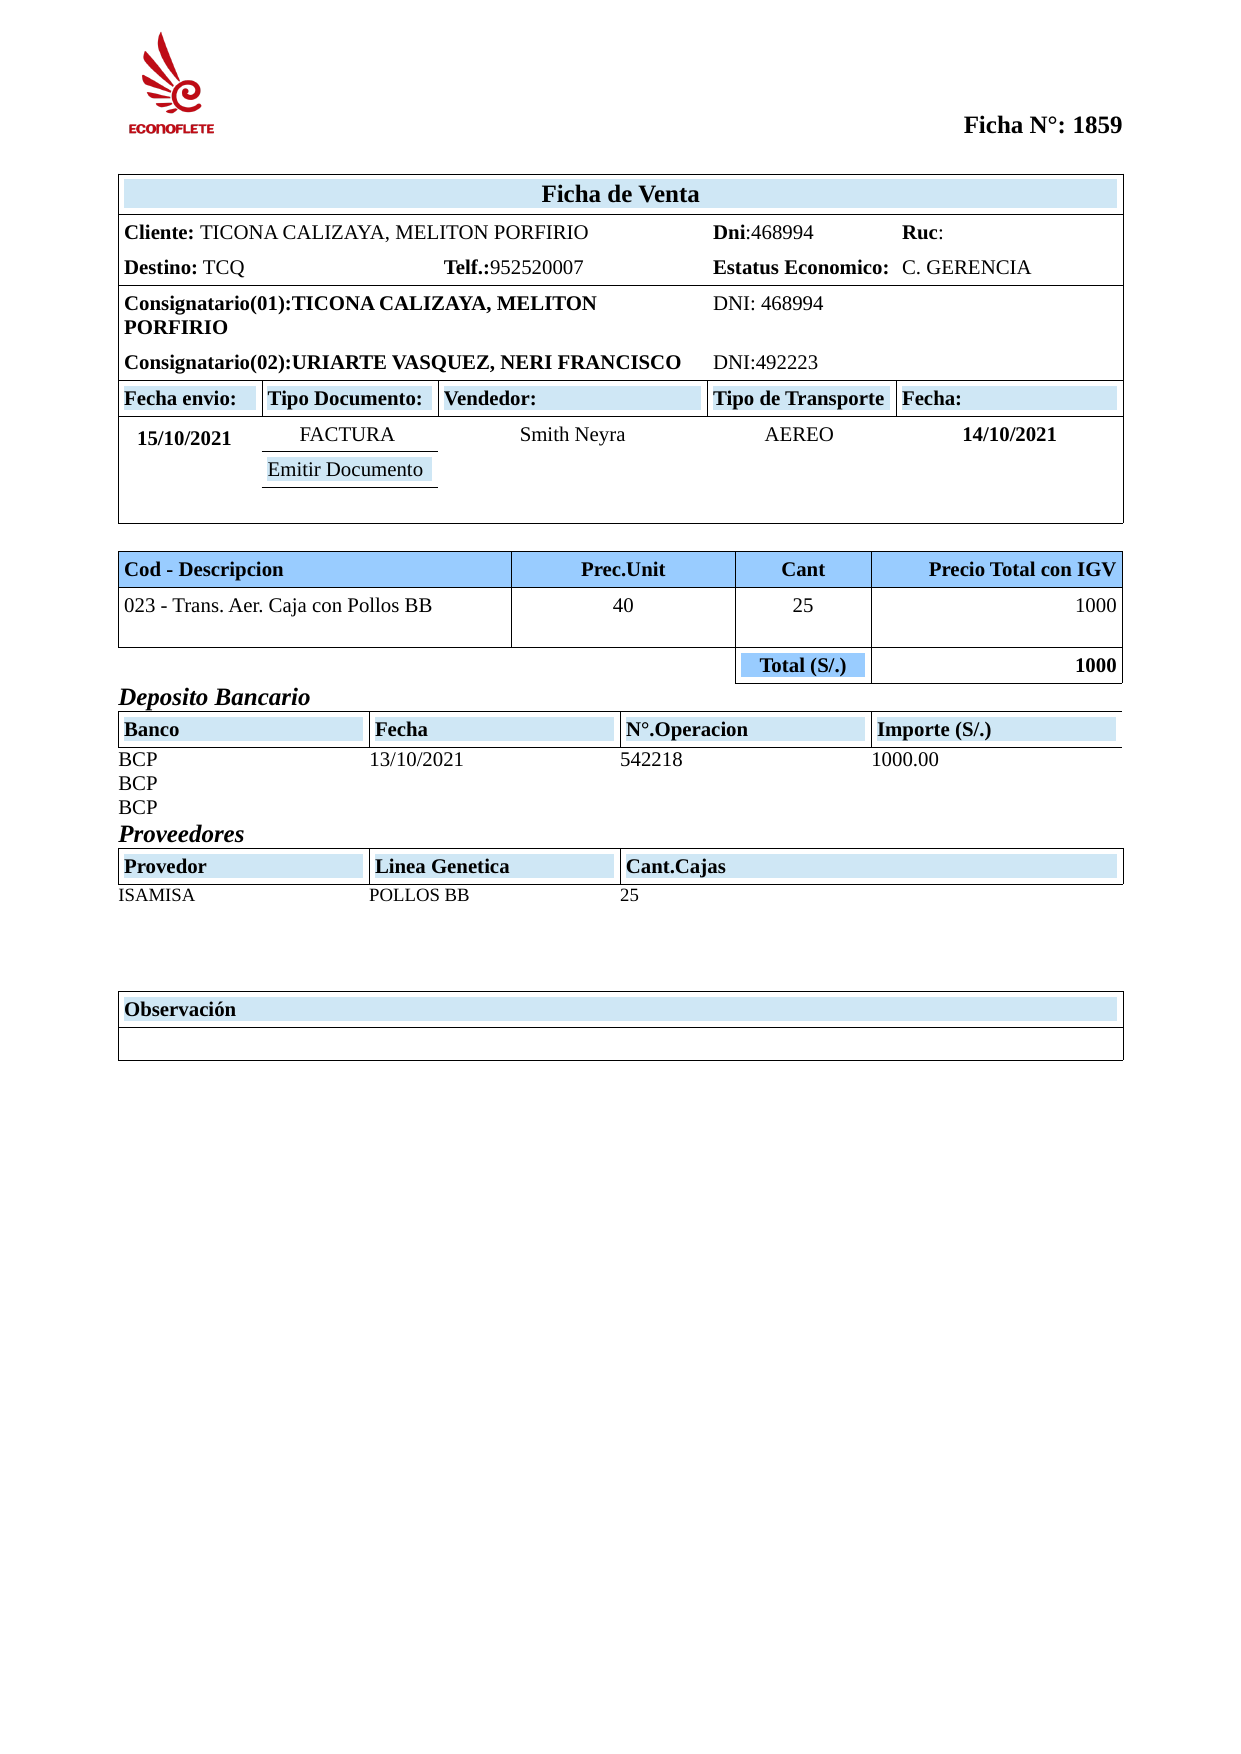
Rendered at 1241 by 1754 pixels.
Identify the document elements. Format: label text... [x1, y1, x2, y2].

table_cell [369, 948, 620, 970]
table_cell [620, 970, 1123, 991]
table_cell C. GERENCIA [896, 249, 1123, 285]
table_cell Destino: TCQ [119, 249, 438, 285]
table_header Cant [736, 552, 871, 587]
table_header Fecha [370, 712, 620, 747]
table_cell 14/10/2021 [896, 417, 1123, 523]
table_header Importe (S/.) [872, 712, 1122, 747]
table_cell [369, 905, 620, 927]
table_cell [118, 648, 511, 682]
table_cell Tipo Documento: [263, 381, 438, 416]
table_cell Dni:468994 [707, 215, 896, 249]
table_cell [369, 970, 620, 991]
table_cell [871, 771, 1122, 795]
table_header Cant.Cajas [621, 849, 1123, 883]
table_cell Vendedor: [439, 381, 707, 416]
table_cell Smith Neyra [438, 417, 707, 523]
text Deposito Bancario [118, 682, 1122, 711]
table_header Precio Total con IGV [872, 552, 1122, 587]
table_cell [511, 648, 735, 682]
table_cell 1000.00 [871, 748, 1122, 771]
table_cell ISAMISA [118, 885, 369, 905]
table_cell AEREO [707, 417, 896, 523]
table_cell POLLOS BB [369, 885, 620, 905]
table_cell [871, 795, 1122, 819]
table_cell [369, 795, 620, 819]
table_cell 023 - Trans. Aer. Caja con Pollos BB [119, 588, 511, 647]
table_cell [620, 771, 871, 795]
table_header N°.Operacion [621, 712, 871, 747]
table_cell FACTURA [262, 417, 438, 451]
table_header Linea Genetica [370, 849, 620, 883]
table_cell 1000 [872, 648, 1122, 682]
table_cell BCP [118, 748, 369, 771]
table_cell [118, 948, 369, 970]
text Proveedores [118, 819, 1122, 848]
table_cell Cliente: TICONA CALIZAYA, MELITON PORFIRIO [119, 215, 707, 249]
table_cell Fecha: [897, 381, 1123, 416]
table_cell 25 [620, 885, 1123, 905]
table_header Banco [119, 712, 369, 747]
table_cell [369, 927, 620, 948]
table_cell 25 [736, 588, 871, 647]
table_cell BCP [118, 771, 369, 795]
table_cell Consignatario(01):TICONA CALIZAYA, MELITON PORFIRIO [119, 286, 707, 344]
table_cell BCP [118, 795, 369, 819]
table_cell 542218 [620, 748, 871, 771]
table_cell Ruc: [896, 215, 1123, 249]
table_cell Tipo de Transporte [708, 381, 896, 416]
table_cell [262, 488, 438, 523]
table_cell 40 [512, 588, 735, 647]
table_cell Consignatario(02):URIARTE VASQUEZ, NERI FRANCISCO [119, 345, 707, 380]
table_header Cod - Descripcion [119, 552, 511, 587]
table_header Observación [119, 992, 1123, 1027]
table_cell [620, 948, 1123, 970]
table_cell 1000 [872, 588, 1122, 647]
table_cell DNI: 468994 [707, 286, 1123, 344]
table_header Prec.Unit [512, 552, 735, 587]
table_cell DNI:492223 [707, 345, 1123, 380]
table_cell [119, 1028, 1123, 1060]
table_cell [118, 927, 369, 948]
table_cell 15/10/2021 [119, 417, 262, 523]
table_cell Emitir Documento [262, 452, 438, 487]
table_cell [369, 771, 620, 795]
table_header Ficha de Venta [119, 175, 1123, 214]
table_header Provedor [119, 849, 369, 883]
table_cell [118, 970, 369, 991]
picture [118, 31, 225, 134]
table_cell Telf.:952520007 [438, 249, 707, 285]
table_cell Fecha envio: [119, 381, 262, 416]
table_cell [118, 905, 369, 927]
table_cell 13/10/2021 [369, 748, 620, 771]
table_cell [620, 795, 871, 819]
table_cell Total (S/.) [736, 648, 871, 682]
table_cell [620, 927, 1123, 948]
table_cell Estatus Economico: [707, 249, 896, 285]
table_cell [620, 905, 1123, 927]
